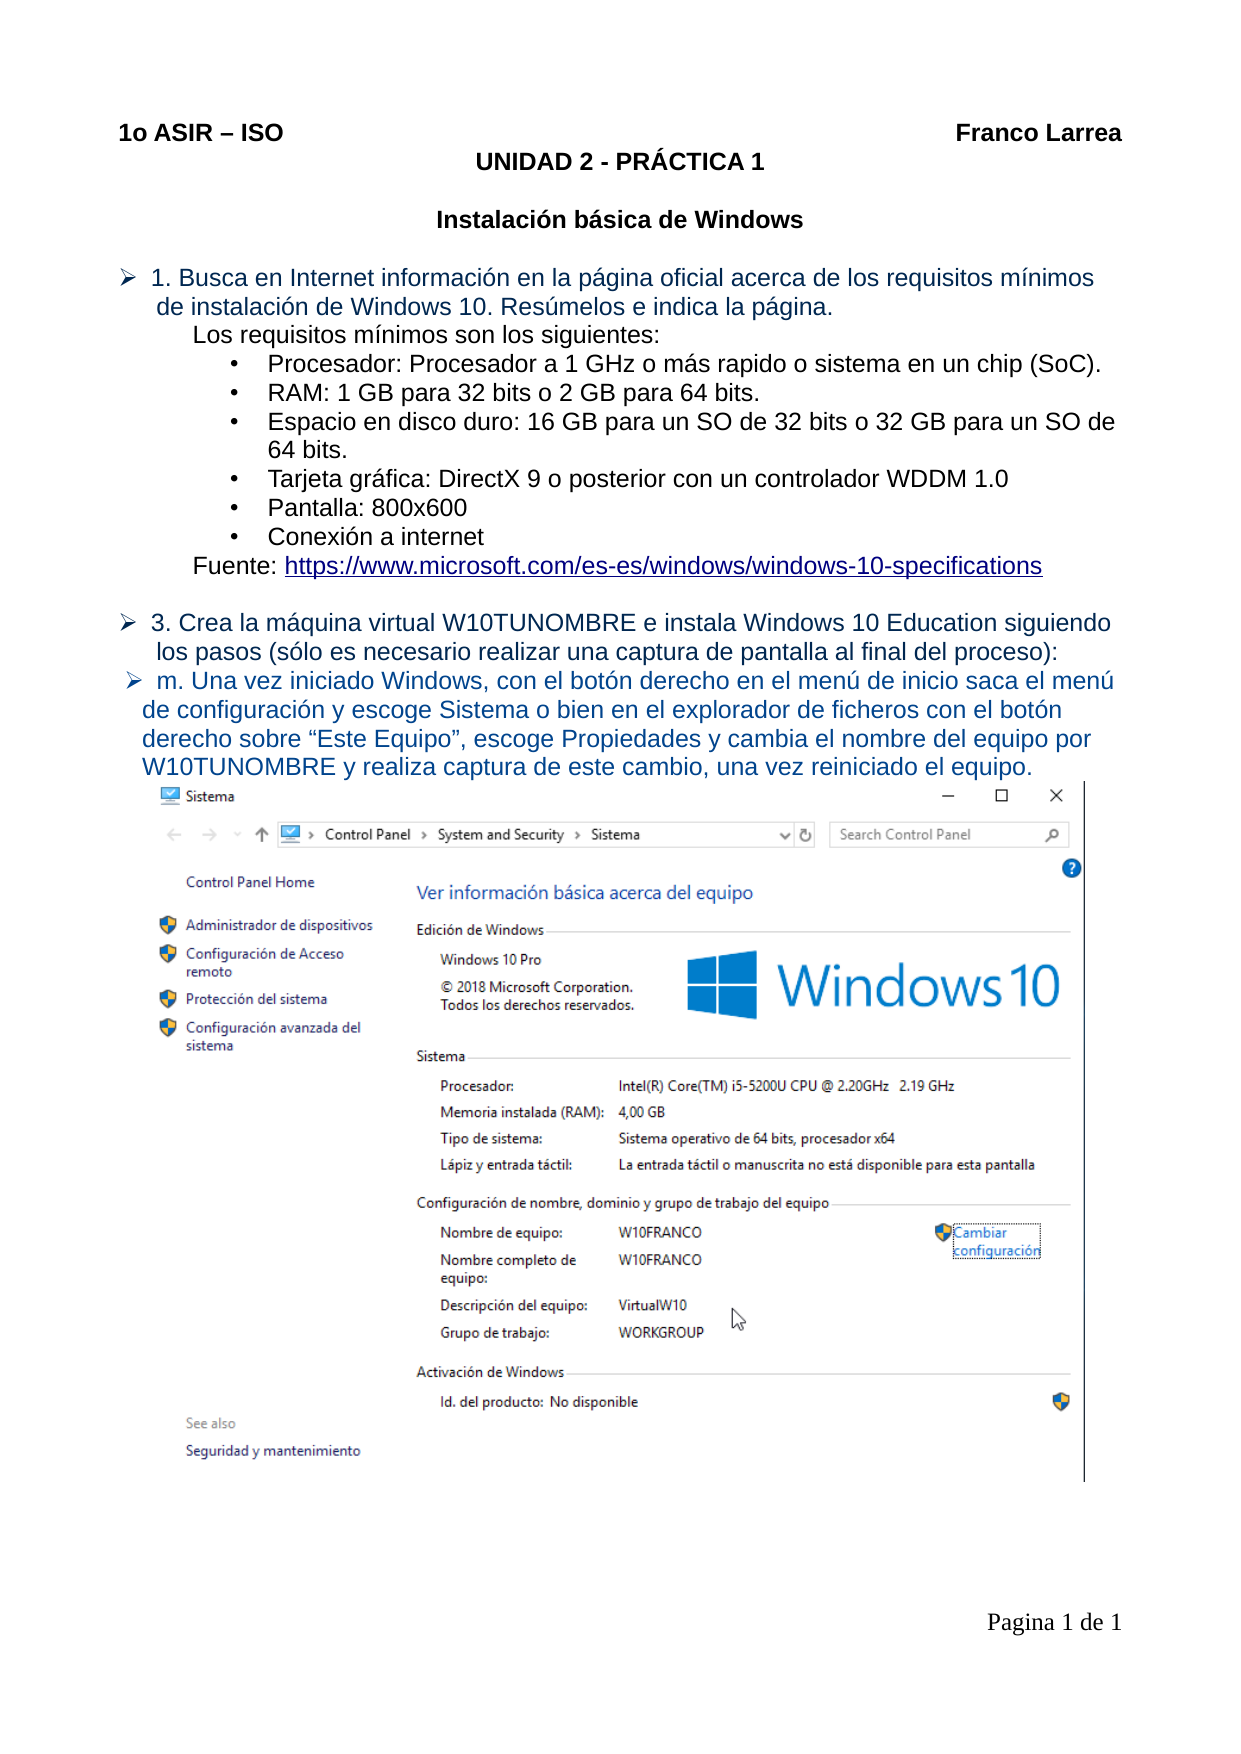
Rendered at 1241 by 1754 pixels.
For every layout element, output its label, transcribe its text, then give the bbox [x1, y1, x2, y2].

list Conexión a internet [230, 522, 1122, 551]
list RAM: 1 GB para 32 bits o 2 GB para 64 bits. [230, 378, 1122, 407]
text Los requisitos mínimos son los siguientes: [192, 320, 1122, 349]
list Espacio en disco duro: 16 GB para un SO de 32 bits o 32 GB para un SO de 64 bits. [230, 407, 1122, 464]
list Pantalla: 800x600 [230, 493, 1122, 522]
subtitle 1. Busca en Internet información en la página oficial acerca de los requisitos mínimos de instalación de Windows 10. Resúmelos e indica la página. [118, 263, 1122, 320]
text Fuente: https://www.microsoft.com/es-es/windows/windows-10-specifications [192, 551, 1122, 579]
subtitle 3. Crea la máquina virtual W10TUNOMBRE e instala Windows 10 Education siguiendo los pasos (sólo es necesario realizar una captura de pantalla al final del proceso): [118, 608, 1122, 666]
picture [155, 781, 1085, 1482]
text Instalación básica de Windows [118, 205, 1122, 234]
list Tarjeta gráfica: DirectX 9 o posterior con un controlador WDDM 1.0 [230, 464, 1122, 493]
list Procesador: Procesador a 1 GHz o más rapido o sistema en un chip (SoC). [230, 349, 1122, 378]
subtitle m. Una vez iniciado Windows, con el botón derecho en el menú de inicio saca el menú de configuración y escoge Sistema o bien en el explorador de ficheros con el botón derecho sobre “Este Equipo”, escoge Propiedades y cambia el nombre del equipo por W10TUNOMBRE y realiza captura de este cambio, una vez reiniciado el equipo. [124, 666, 1122, 781]
